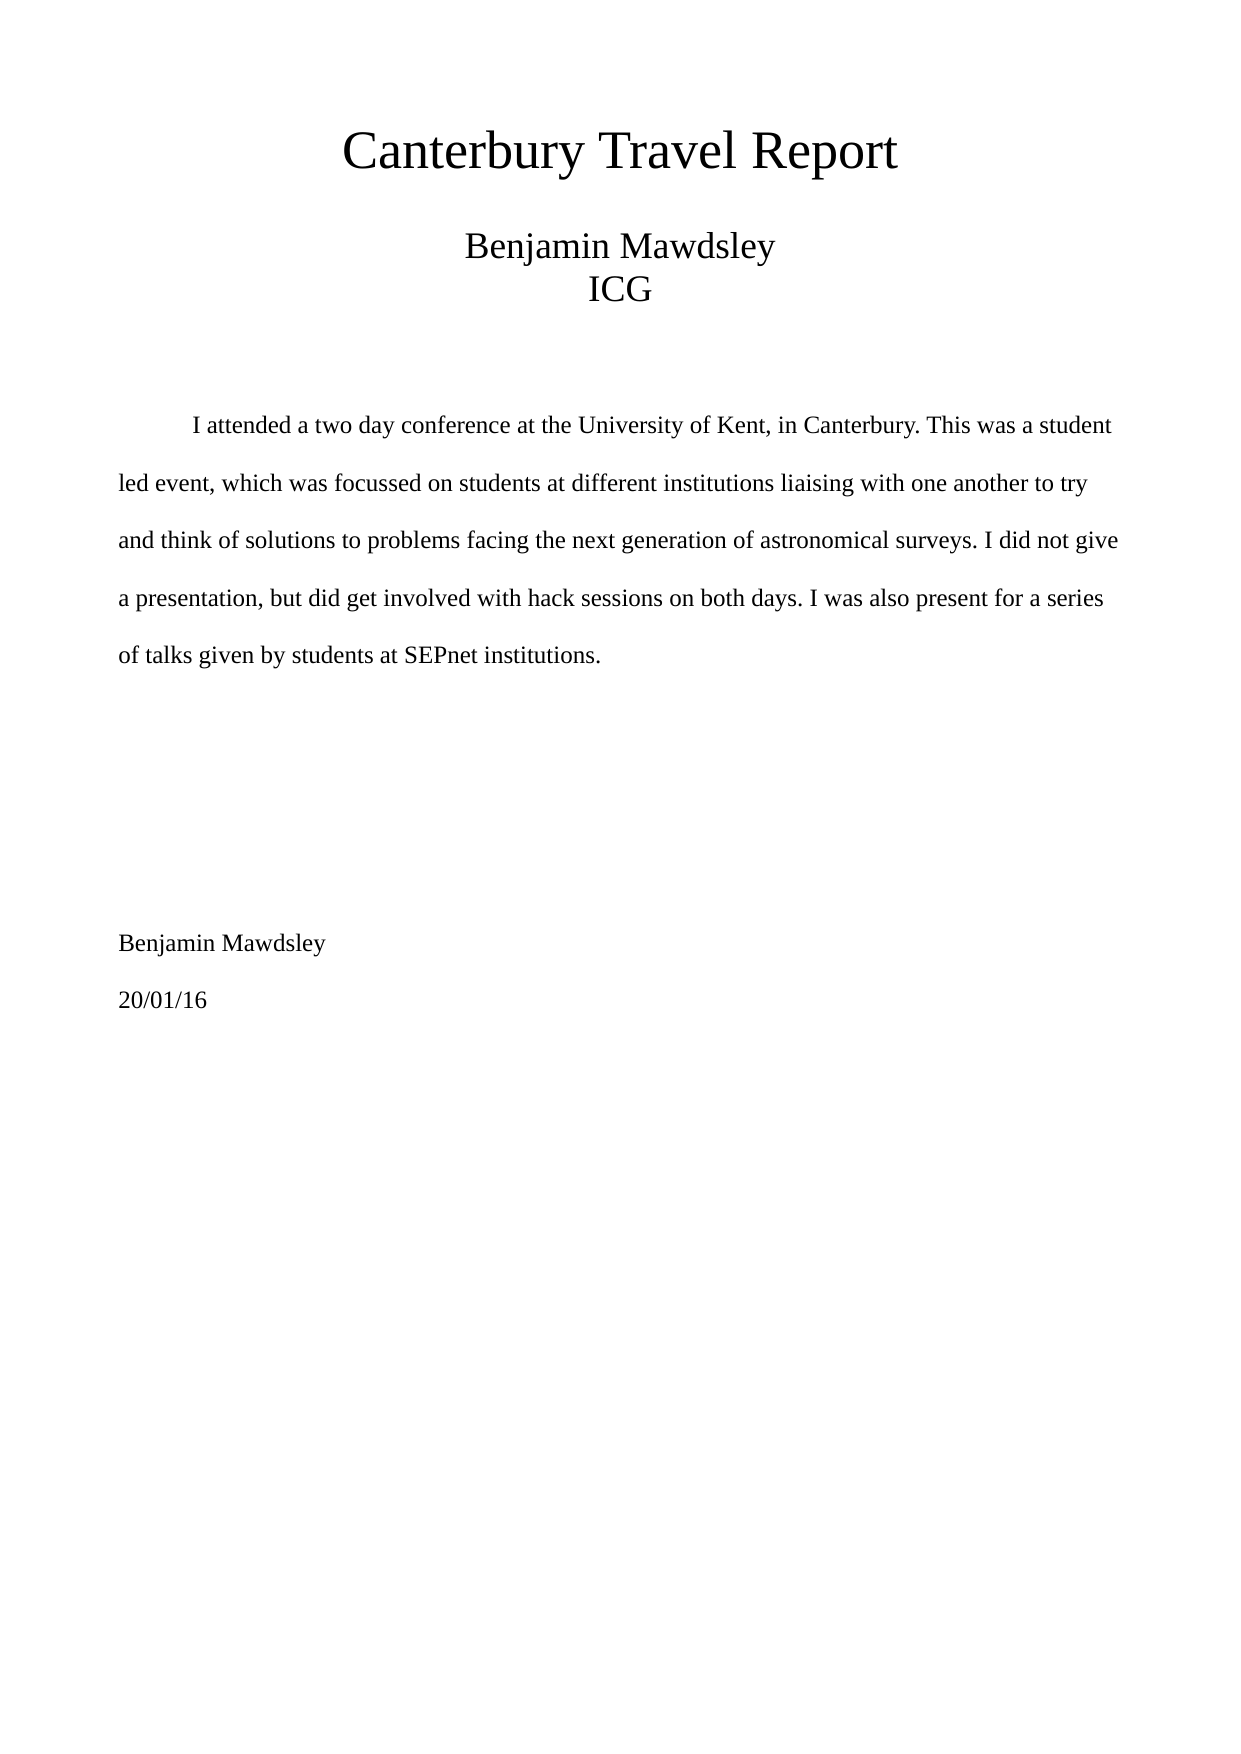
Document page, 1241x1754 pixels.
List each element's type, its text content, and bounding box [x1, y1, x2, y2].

text I attended a two day conference at the University of Kent, in Canterbury. This was a student led event, which was focussed on students at different institutions liaising with one another to try and think of solutions to problems facing the next generation of astronomical surveys. I did not give a presentation, but did get involved with hack sessions on both days. I was also present for a series of talks given by students at SEPnet institutions. [118, 410, 1122, 669]
text Benjamin Mawdsley [118, 223, 1122, 267]
text 20/01/16 [118, 985, 1122, 1014]
text Canterbury Travel Report [118, 118, 1122, 180]
text Benjamin Mawdsley [118, 928, 1122, 957]
text ICG [118, 267, 1122, 310]
